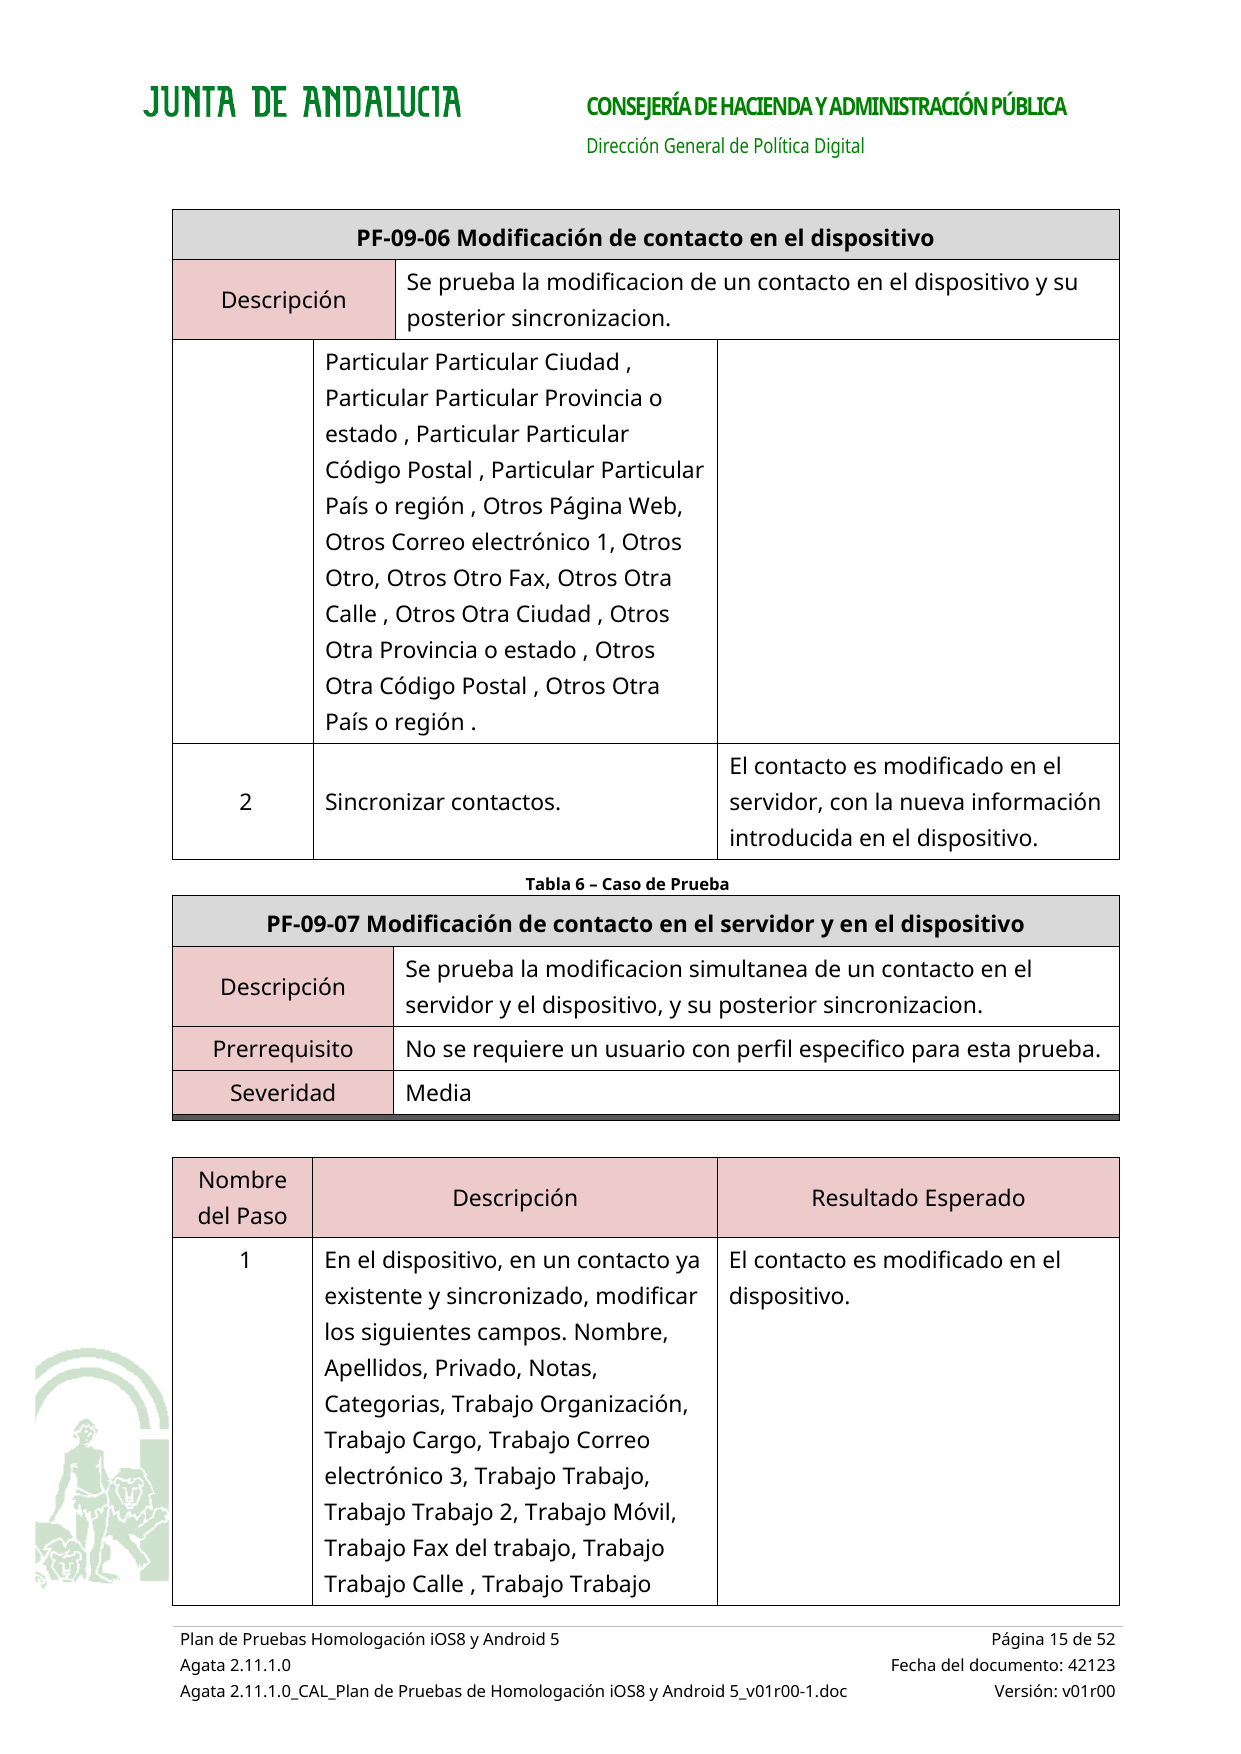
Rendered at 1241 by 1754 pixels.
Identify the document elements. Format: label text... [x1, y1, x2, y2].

picture [143, 86, 461, 117]
table_cell En el dispositivo, en un contacto ya existente y sincronizado, modificar los siguientes campos. Nombre, Apellidos, Privado, Notas, Categorias, Trabajo Organización, Trabajo Cargo, Trabajo Correo electrónico 3, Trabajo Trabajo, Trabajo Trabajo 2, Trabajo Móvil, Trabajo Fax del trabajo, Trabajo Trabajo Calle , Trabajo Trabajo [313, 1238, 717, 1605]
table_cell Media [394, 1071, 1119, 1114]
table_cell 2 [173, 744, 313, 859]
table_cell Sincronizar contactos. [314, 744, 717, 859]
table_cell El contacto es modificado en el servidor, con la nueva información introducida en el dispositivo. [718, 744, 1119, 859]
table_header PF-09-06 Modificación de contacto en el dispositivo [173, 210, 1119, 259]
table_cell Prerrequisito [173, 1027, 393, 1070]
table_cell [718, 340, 1119, 743]
table_cell Descripción [173, 947, 393, 1026]
text Tabla 6 – Caso de Prueba [148, 872, 1107, 895]
table_cell Se prueba la modificacion de un contacto en el dispositivo y su posterior sincronizacion. [396, 260, 1119, 339]
table_cell [173, 340, 313, 743]
table_header Nombre del Paso [173, 1158, 312, 1237]
table_cell Se prueba la modificacion simultanea de un contacto en el servidor y el dispositivo, y su posterior sincronizacion. [394, 947, 1119, 1026]
table_cell Severidad [173, 1071, 393, 1114]
table_cell No se requiere un usuario con perfil especifico para esta prueba. [394, 1027, 1119, 1070]
table_header Descripción [313, 1158, 717, 1237]
table_header PF-09-07 Modificación de contacto en el servidor y en el dispositivo [173, 896, 1119, 946]
table_cell Descripción [173, 260, 395, 339]
table_cell Particular Particular Ciudad , Particular Particular Provincia o estado , Particular Particular Código Postal , Particular Particular País o región , Otros Página Web, Otros Correo electrónico 1, Otros Otro, Otros Otro Fax, Otros Otra Calle , Otros Otra Ciudad , Otros Otra Provincia o estado , Otros Otra Código Postal , Otros Otra País o región . [314, 340, 717, 743]
table_cell 1 [173, 1238, 312, 1605]
table_cell El contacto es modificado en el dispositivo. [718, 1238, 1119, 1605]
table_header Resultado Esperado [718, 1158, 1119, 1237]
table_cell [173, 1115, 1119, 1120]
